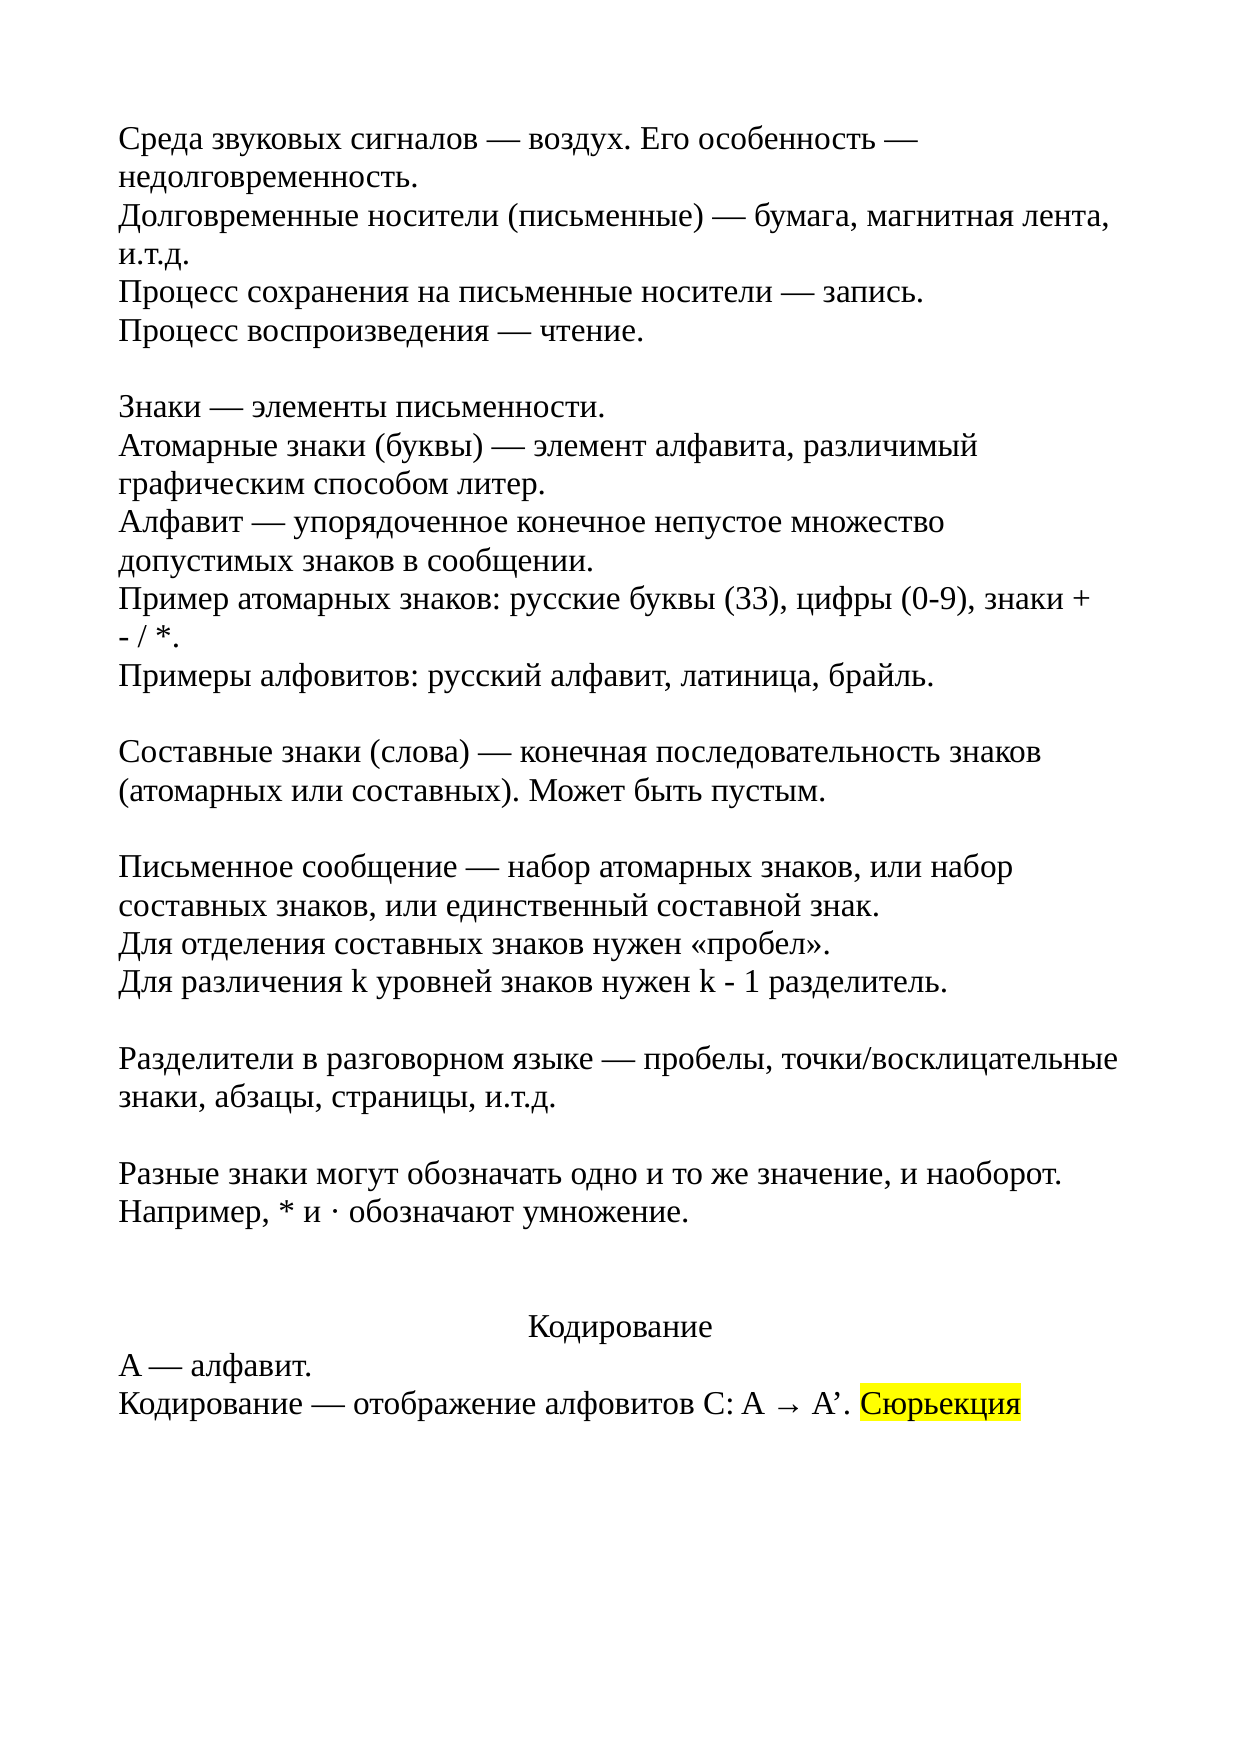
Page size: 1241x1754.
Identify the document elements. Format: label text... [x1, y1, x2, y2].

text Процесс воспроизведения — чтение. [118, 310, 1122, 348]
text Кодирование — отображение алфовитов C: A → A’. Сюрьекция [118, 1383, 1122, 1421]
text Алфавит — упорядоченное конечное непустое множество допустимых знаков в сообщении. [118, 501, 1122, 578]
text Процесс сохранения на письменные носители — запись. [118, 271, 1122, 310]
text Атомарные знаки (буквы) — элемент алфавита, различимый графическим способом литер. [118, 425, 1122, 501]
text Примеры алфовитов: русский алфавит, латиница, брайль. [118, 655, 1122, 693]
text Знаки — элементы письменности. [118, 386, 1122, 425]
text Среда звуковых сигналов — воздух. Его особенность — недолговременность. [118, 118, 1122, 195]
text Для различения k уровней знаков нужен k - 1 разделитель. [118, 961, 1122, 1000]
text Кодирование [118, 1306, 1122, 1345]
text Разные знаки могут обозначать одно и то же значение, и наоборот. Например, * и · обозначают умножение. [118, 1153, 1122, 1230]
text Письменное сообщение — набор атомарных знаков, или набор составных знаков, или единственный составной знак. [118, 846, 1122, 923]
text Пример атомарных знаков: русские буквы (33), цифры (0-9), знаки + - / *. [118, 578, 1122, 655]
text Разделители в разговорном языке — пробелы, точки/восклицательные знаки, абзацы, страницы, и.т.д. [118, 1038, 1122, 1115]
text Долговременные носители (письменные) — бумага, магнитная лента, и.т.д. [118, 195, 1122, 271]
text Для отделения составных знаков нужен «пробел». [118, 923, 1122, 961]
text Составные знаки (слова) — конечная последовательность знаков (атомарных или составных). Может быть пустым. [118, 731, 1122, 808]
text A — алфавит. [118, 1345, 1122, 1383]
